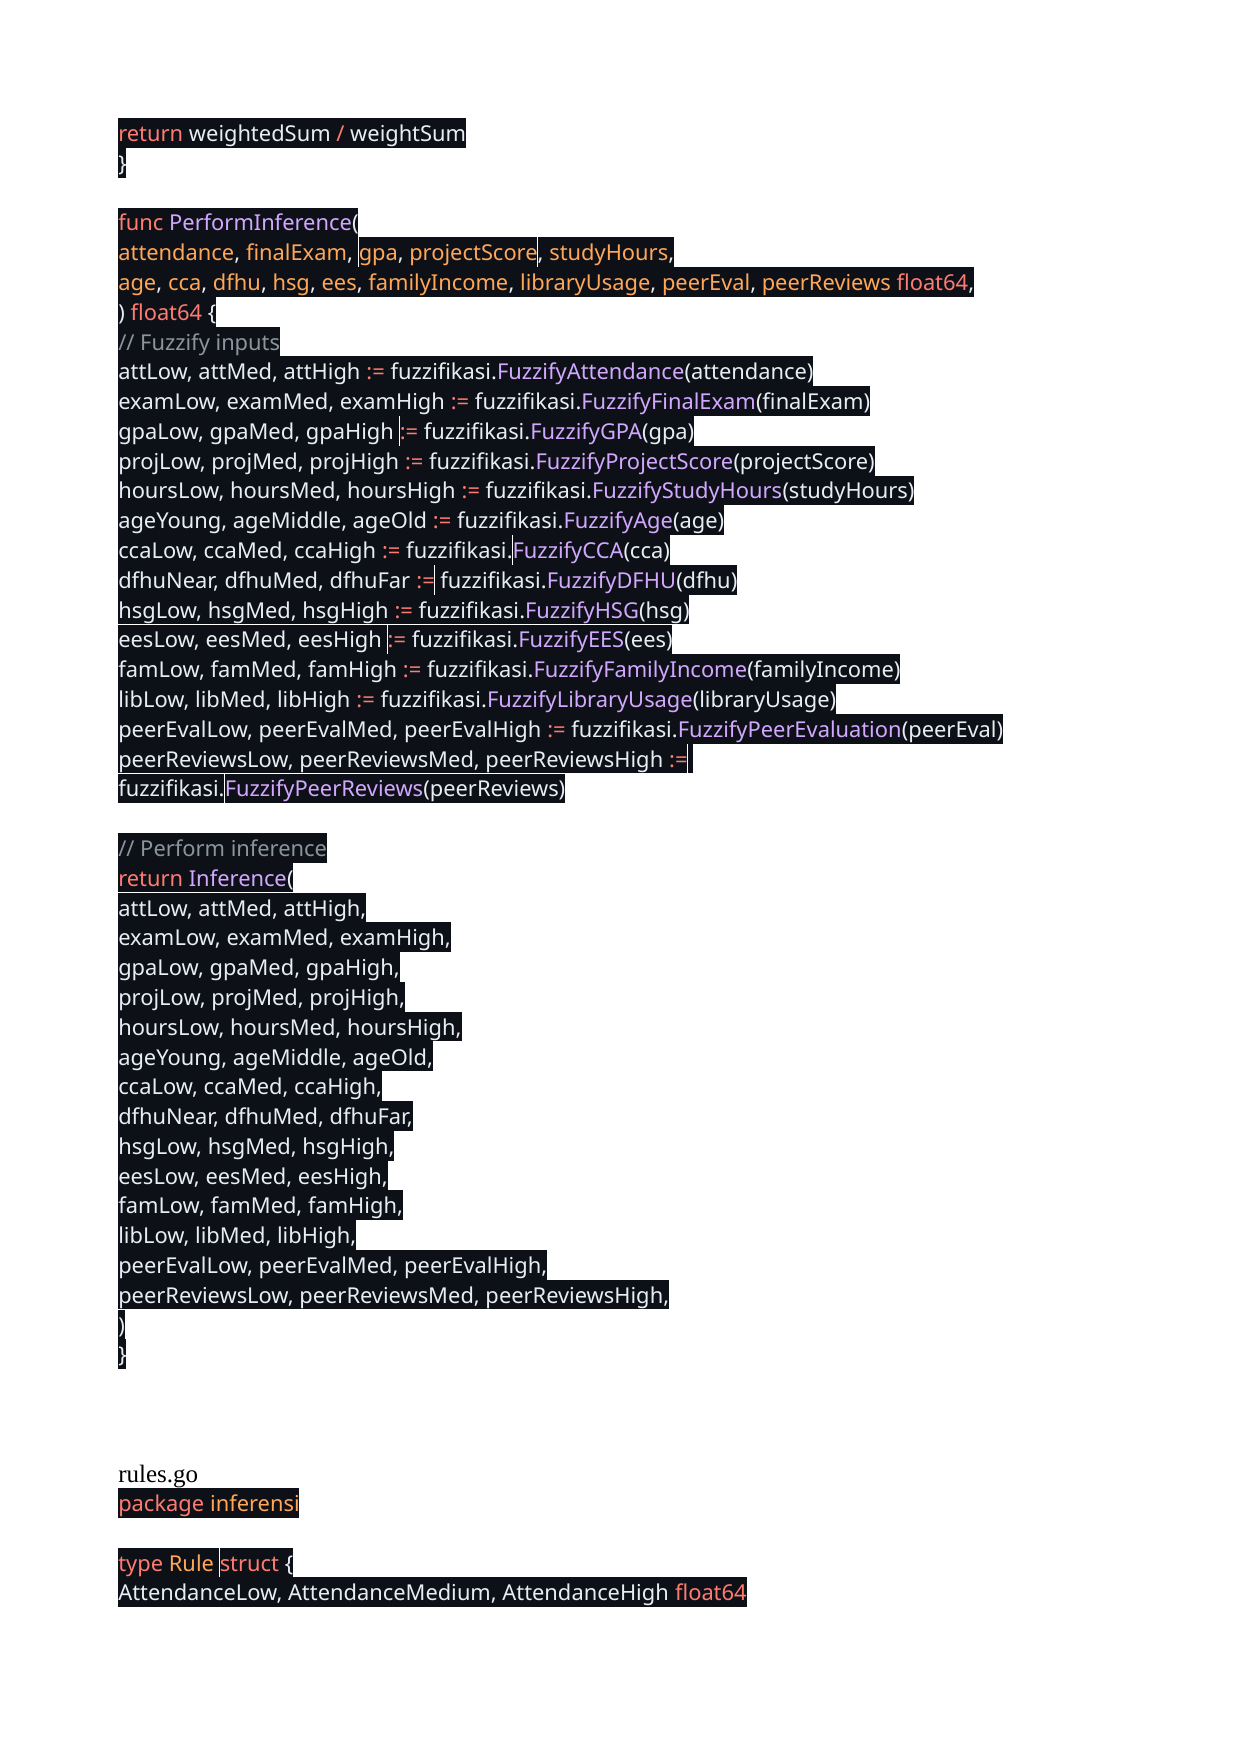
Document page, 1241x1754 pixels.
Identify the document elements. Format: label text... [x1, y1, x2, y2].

text ccaLow, ccaMed, ccaHigh := fuzzifikasi.FuzzifyCCA(cca) [118, 535, 1122, 565]
text dfhuNear, dfhuMed, dfhuFar := fuzzifikasi.FuzzifyDFHU(dfhu) [118, 565, 1122, 595]
text func PerformInference( [118, 207, 1122, 237]
text attLow, attMed, attHigh, [118, 892, 1122, 922]
text return Inference( [118, 863, 1122, 892]
text projLow, projMed, projHigh, [118, 982, 1122, 1012]
text gpaLow, gpaMed, gpaHigh, [118, 952, 1122, 982]
text famLow, famMed, famHigh, [118, 1190, 1122, 1220]
text rules.go [118, 1458, 1122, 1488]
text hoursLow, hoursMed, hoursHigh := fuzzifikasi.FuzzifyStudyHours(studyHours) [118, 476, 1122, 505]
text gpaLow, gpaMed, gpaHigh := fuzzifikasi.FuzzifyGPA(gpa) [118, 416, 1122, 446]
text examLow, examMed, examHigh, [118, 922, 1122, 952]
text ) float64 { [118, 297, 1122, 327]
text hoursLow, hoursMed, hoursHigh, [118, 1012, 1122, 1041]
text libLow, libMed, libHigh, [118, 1220, 1122, 1250]
text hsgLow, hsgMed, hsgHigh := fuzzifikasi.FuzzifyHSG(hsg) [118, 595, 1122, 624]
text AttendanceLow, AttendanceMedium, AttendanceHigh float64 [118, 1577, 1122, 1607]
text type Rule struct { [118, 1547, 1122, 1577]
text peerEvalLow, peerEvalMed, peerEvalHigh, [118, 1250, 1122, 1280]
text hsgLow, hsgMed, hsgHigh, [118, 1131, 1122, 1161]
text famLow, famMed, famHigh := fuzzifikasi.FuzzifyFamilyIncome(familyIncome) [118, 654, 1122, 684]
text peerReviewsLow, peerReviewsMed, peerReviewsHigh := fuzzifikasi.FuzzifyPeerReviews(peerReviews) [118, 744, 1122, 803]
text age, cca, dfhu, hsg, ees, familyIncome, libraryUsage, peerEval, peerReviews float64, [118, 267, 1122, 297]
text eesLow, eesMed, eesHigh := fuzzifikasi.FuzzifyEES(ees) [118, 624, 1122, 654]
text return weightedSum / weightSum [118, 118, 1122, 148]
text examLow, examMed, examHigh := fuzzifikasi.FuzzifyFinalExam(finalExam) [118, 386, 1122, 416]
text } [118, 1339, 1122, 1369]
text // Fuzzify inputs [118, 327, 1122, 356]
text attendance, finalExam, gpa, projectScore, studyHours, [118, 237, 1122, 267]
text dfhuNear, dfhuMed, dfhuFar, [118, 1101, 1122, 1131]
text peerReviewsLow, peerReviewsMed, peerReviewsHigh, [118, 1280, 1122, 1309]
text package inferensi [118, 1488, 1122, 1518]
text // Perform inference [118, 833, 1122, 863]
text eesLow, eesMed, eesHigh, [118, 1161, 1122, 1190]
text } [118, 148, 1122, 178]
text ) [118, 1309, 1122, 1339]
text ageYoung, ageMiddle, ageOld, [118, 1041, 1122, 1071]
text projLow, projMed, projHigh := fuzzifikasi.FuzzifyProjectScore(projectScore) [118, 446, 1122, 476]
text ageYoung, ageMiddle, ageOld := fuzzifikasi.FuzzifyAge(age) [118, 505, 1122, 535]
text ccaLow, ccaMed, ccaHigh, [118, 1071, 1122, 1101]
text libLow, libMed, libHigh := fuzzifikasi.FuzzifyLibraryUsage(libraryUsage) [118, 684, 1122, 714]
text attLow, attMed, attHigh := fuzzifikasi.FuzzifyAttendance(attendance) [118, 356, 1122, 386]
text peerEvalLow, peerEvalMed, peerEvalHigh := fuzzifikasi.FuzzifyPeerEvaluation(peerEval) [118, 714, 1122, 744]
